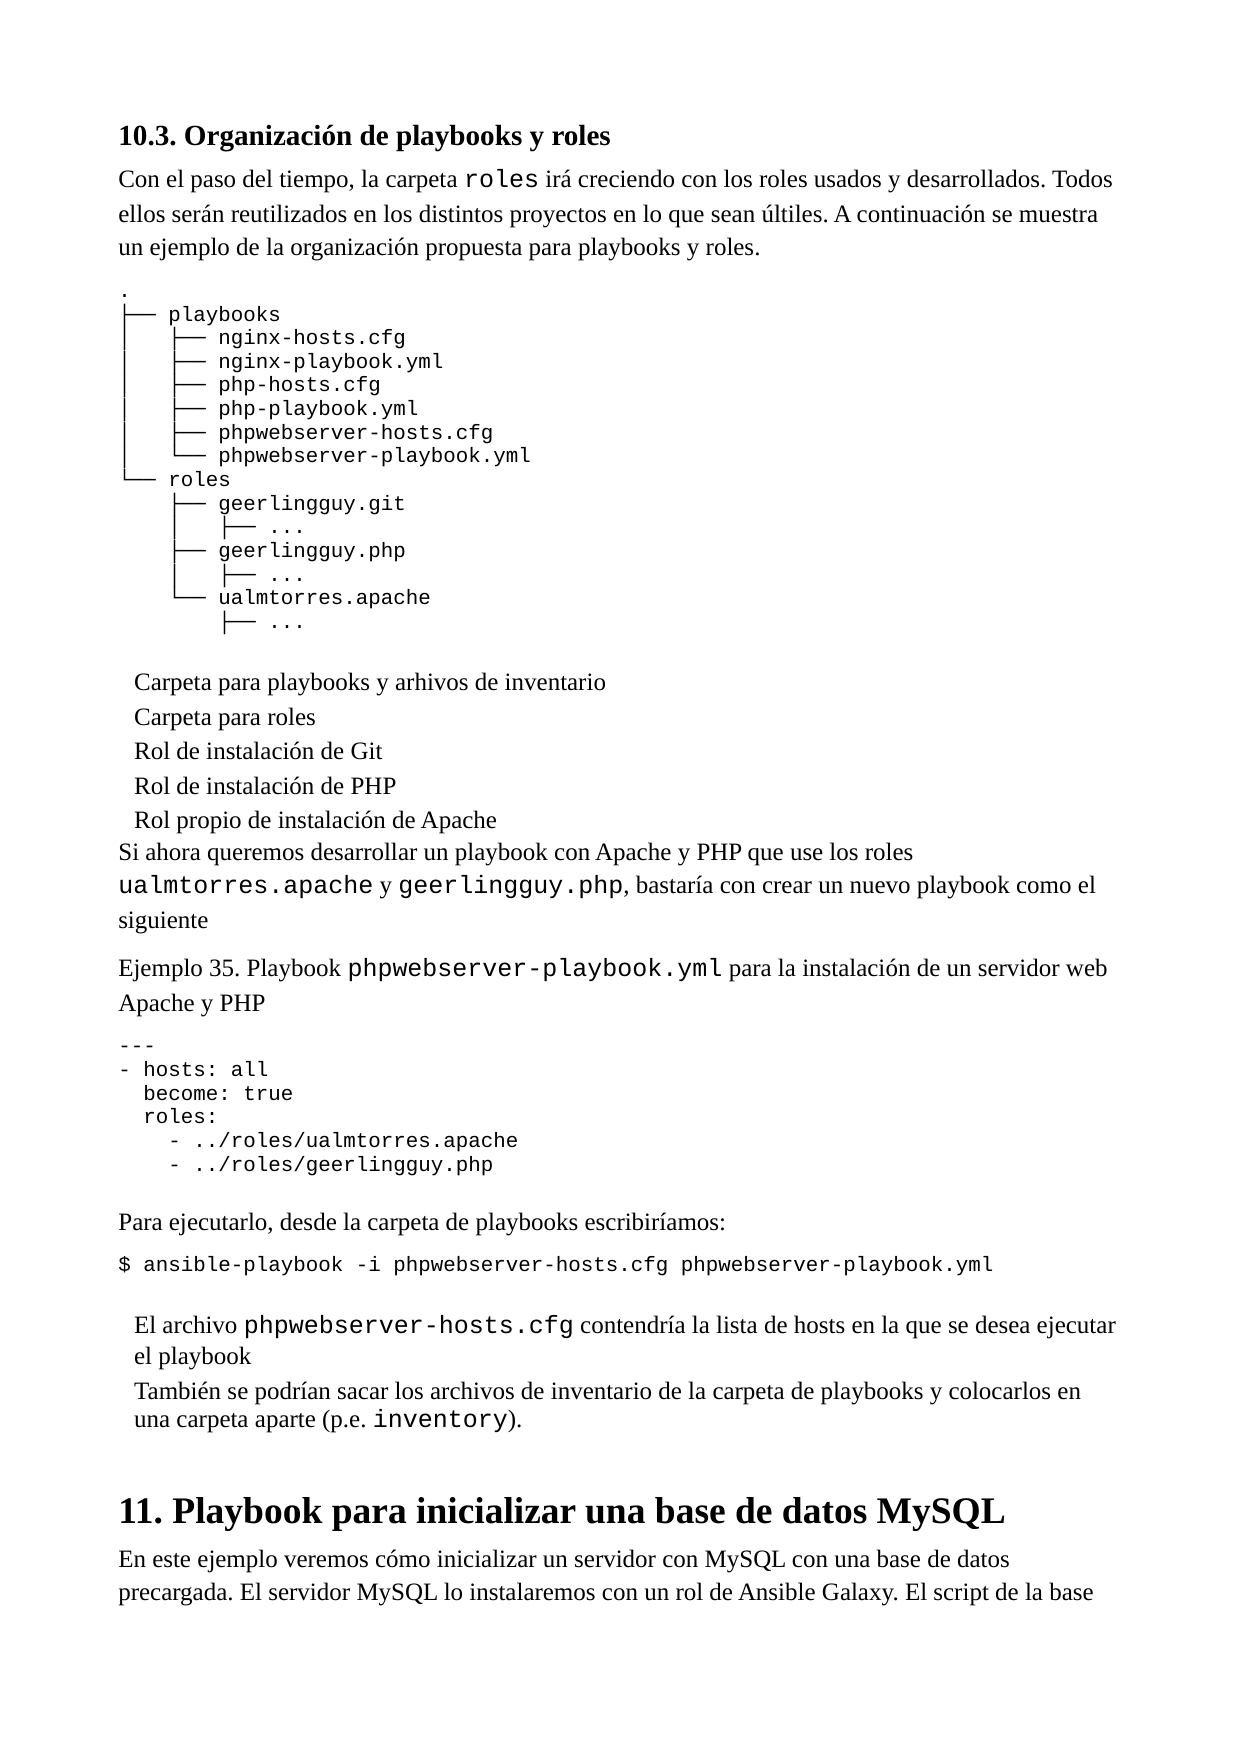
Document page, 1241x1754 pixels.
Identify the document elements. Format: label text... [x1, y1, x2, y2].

text Ejemplo 35. Playbook phpwebserver-playbook.yml para la instalación de un servidor web Apache y PHP [118, 953, 1122, 1017]
text │ ├── ... [225, 564, 1122, 587]
table_cell [118, 768, 131, 802]
text │ ├── nginx-hosts.cfg [118, 327, 1122, 351]
table_cell Carpeta para roles [131, 699, 617, 733]
text │ ├── ... [175, 564, 224, 587]
table_cell [118, 733, 131, 768]
text Para ejecutarlo, desde la carpeta de playbooks escribiríamos: [118, 1207, 1122, 1236]
table_header Carpeta para playbooks y arhivos de inventario [131, 664, 617, 699]
table_cell [118, 803, 131, 837]
text Con el paso del tiempo, la carpeta roles irá creciendo con los roles usados y desarrollados. Todos ellos serán reutilizados en los distintos proyectos en lo que sean últiles. A continuación se muestra un ejemplo de la organización propuesta para playbooks y roles. [118, 164, 1122, 261]
text become: true [118, 1083, 1122, 1106]
text En este ejemplo veremos cómo inicializar un servidor con MySQL con una base de datos precargada. El servidor MySQL lo instalaremos con un rol de Ansible Galaxy. El script de la base [118, 1544, 1122, 1606]
table_header El archivo phpwebserver-hosts.cfg contendría la lista de hosts en la que se desea ejecutar el playbook [131, 1308, 1122, 1373]
table_header [118, 1308, 131, 1373]
text $ ansible-playbook -i phpwebserver-hosts.cfg phpwebserver-playbook.yml [118, 1254, 1122, 1278]
subtitle 10.3. Organización de playbooks y roles [118, 118, 1122, 152]
text │ ├── php-playbook.yml [118, 398, 1122, 422]
text . [118, 280, 1122, 303]
text ├── geerlingguy.git [175, 493, 1122, 516]
text └── ualmtorres.apache [118, 587, 1122, 611]
table_header También se podrían sacar los archivos de inventario de la carpeta de playbooks y colocarlos en una carpeta aparte (p.e. inventory). [131, 1373, 1122, 1468]
text ├── ... [118, 611, 224, 634]
table_cell Rol de instalación de PHP [131, 768, 617, 802]
text - ../roles/ualmtorres.apache [118, 1130, 1122, 1154]
text │ ├── ... [118, 516, 1122, 540]
text │ ├── nginx-playbook.yml [125, 351, 174, 374]
text │ ├── phpwebserver-hosts.cfg [125, 422, 174, 445]
table_cell [118, 699, 131, 733]
text - hosts: all [118, 1059, 1122, 1083]
text ├── geerlingguy.php [118, 540, 1122, 564]
text │ ├── phpwebserver-hosts.cfg [175, 422, 1122, 445]
text └── roles [118, 469, 1122, 493]
text │ ├── ... [118, 564, 174, 587]
text Si ahora queremos desarrollar un playbook con Apache y PHP que use los roles ualmtorres.apache y geerlingguy.php, bastaría con crear un nuevo playbook como el siguiente [118, 837, 1122, 934]
text ├── geerlingguy.git [118, 493, 174, 516]
table_header [118, 1373, 131, 1468]
text │ └── phpwebserver-playbook.yml [118, 445, 1122, 469]
table_cell Rol propio de instalación de Apache [131, 803, 617, 837]
table_header [118, 664, 131, 699]
text roles: [118, 1106, 1122, 1130]
text - ../roles/geerlingguy.php [118, 1154, 1122, 1177]
table_cell Rol de instalación de Git [131, 733, 617, 768]
text │ ├── nginx-playbook.yml [175, 351, 1122, 374]
text ├── ... [225, 611, 1122, 634]
text │ ├── php-hosts.cfg [118, 374, 1122, 398]
subtitle 11. Playbook para inicializar una base de datos MySQL [118, 1489, 1122, 1532]
text --- [118, 1035, 1122, 1059]
text ├── playbooks [118, 303, 1122, 327]
